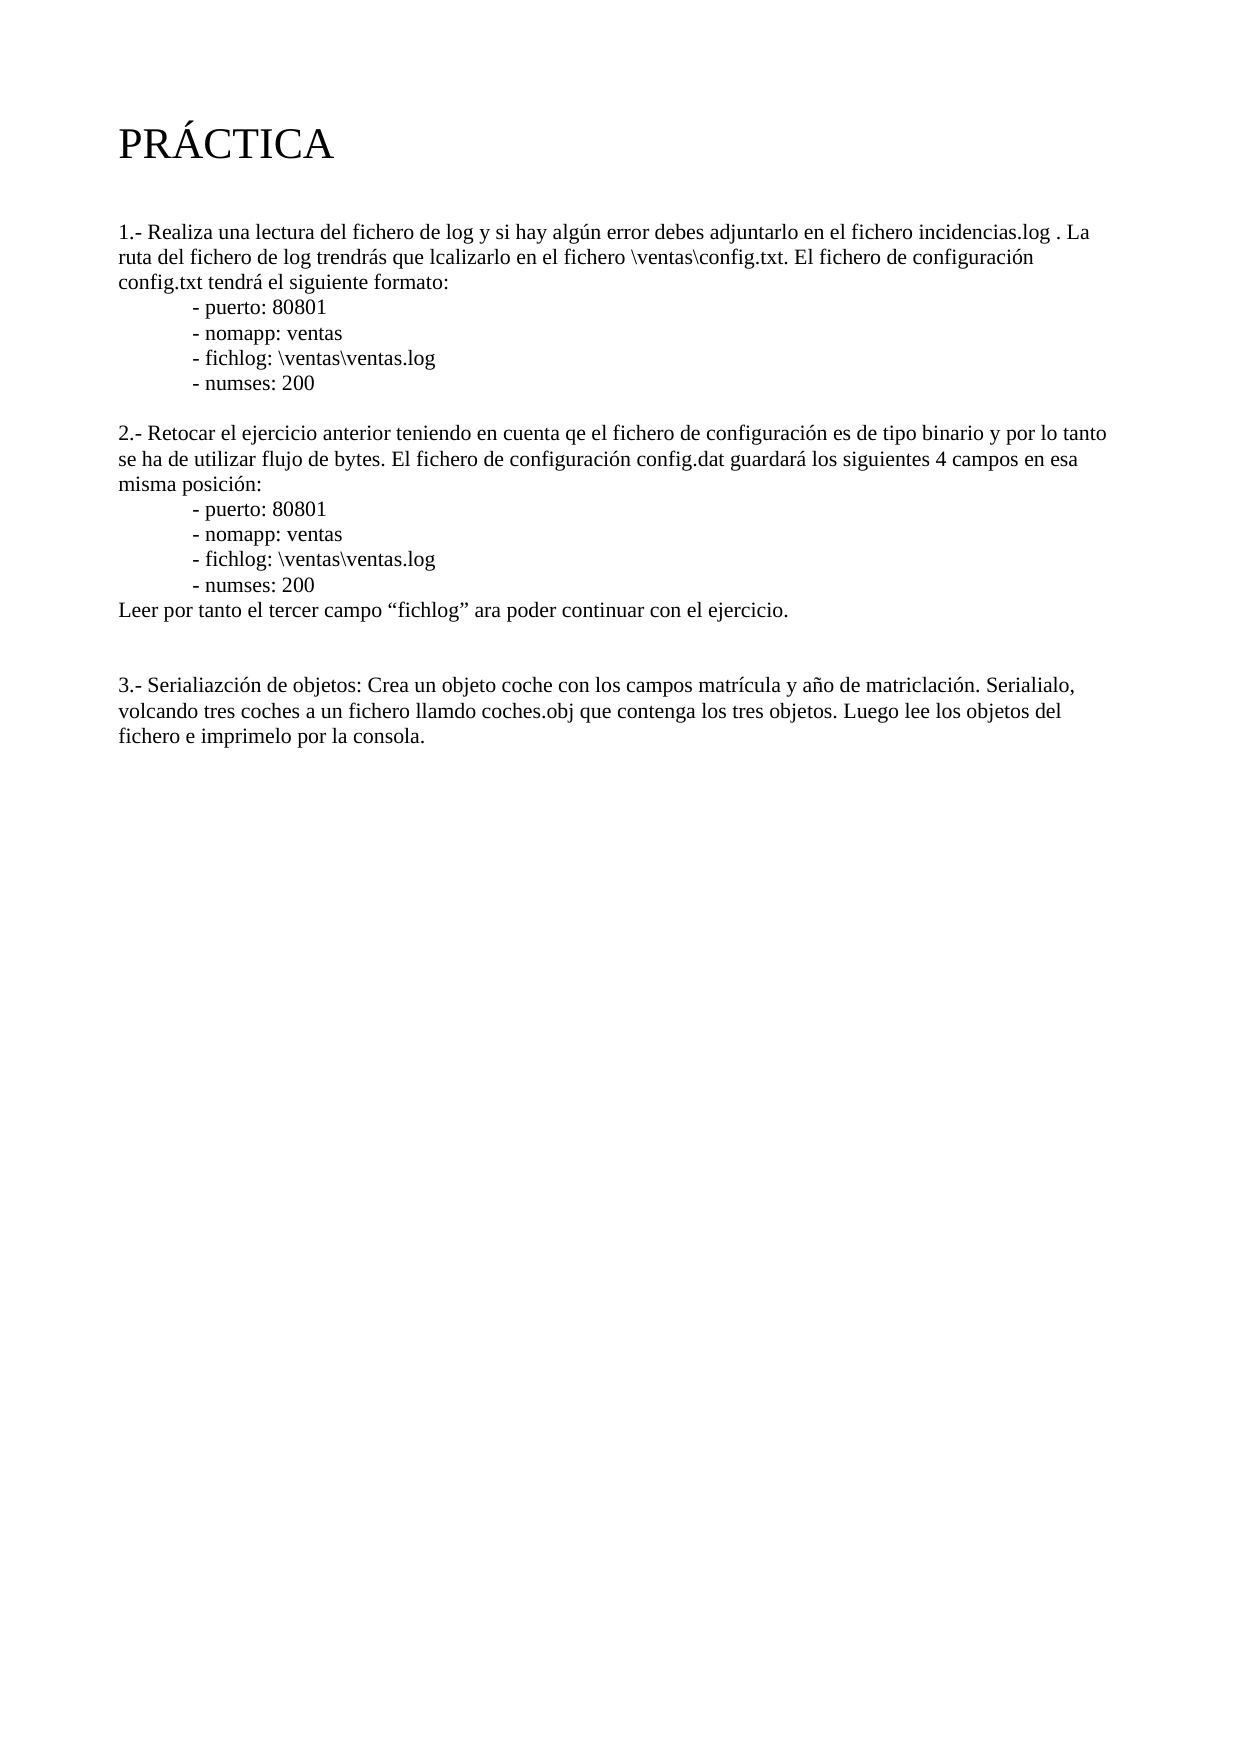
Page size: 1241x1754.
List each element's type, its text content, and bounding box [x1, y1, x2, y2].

text Leer por tanto el tercer campo “fichlog” ara poder continuar con el ejercicio. [118, 597, 1122, 622]
text - nomapp: ventas [118, 319, 1122, 345]
text 2.- Retocar el ejercicio anterior teniendo en cuenta qe el fichero de configuración es de tipo binario y por lo tanto se ha de utilizar flujo de bytes. El fichero de configuración config.dat guardará los siguientes 4 campos en esa misma posición: [118, 420, 1122, 496]
text - numses: 200 [118, 370, 1122, 395]
text 3.- Serialiazción de objetos: Crea un objeto coche con los campos matrícula y año de matriclación. Serialialo, volcando tres coches a un fichero llamdo coches.obj que contenga los tres objetos. Luego lee los objetos del fichero e imprimelo por la consola. [118, 672, 1122, 748]
text PRÁCTICA [118, 118, 1122, 168]
text - fichlog: \ventas\ventas.log [118, 546, 1122, 572]
text 1.- Realiza una lectura del fichero de log y si hay algún error debes adjuntarlo en el fichero incidencias.log . La ruta del fichero de log trendrás que lcalizarlo en el fichero \ventas\config.txt. El fichero de configuración config.txt tendrá el siguiente formato: [118, 219, 1122, 294]
text - nomapp: ventas [118, 521, 1122, 546]
text - numses: 200 [118, 572, 1122, 597]
text - puerto: 80801 [118, 496, 1122, 521]
text - fichlog: \ventas\ventas.log [118, 345, 1122, 370]
text - puerto: 80801 [118, 294, 1122, 319]
